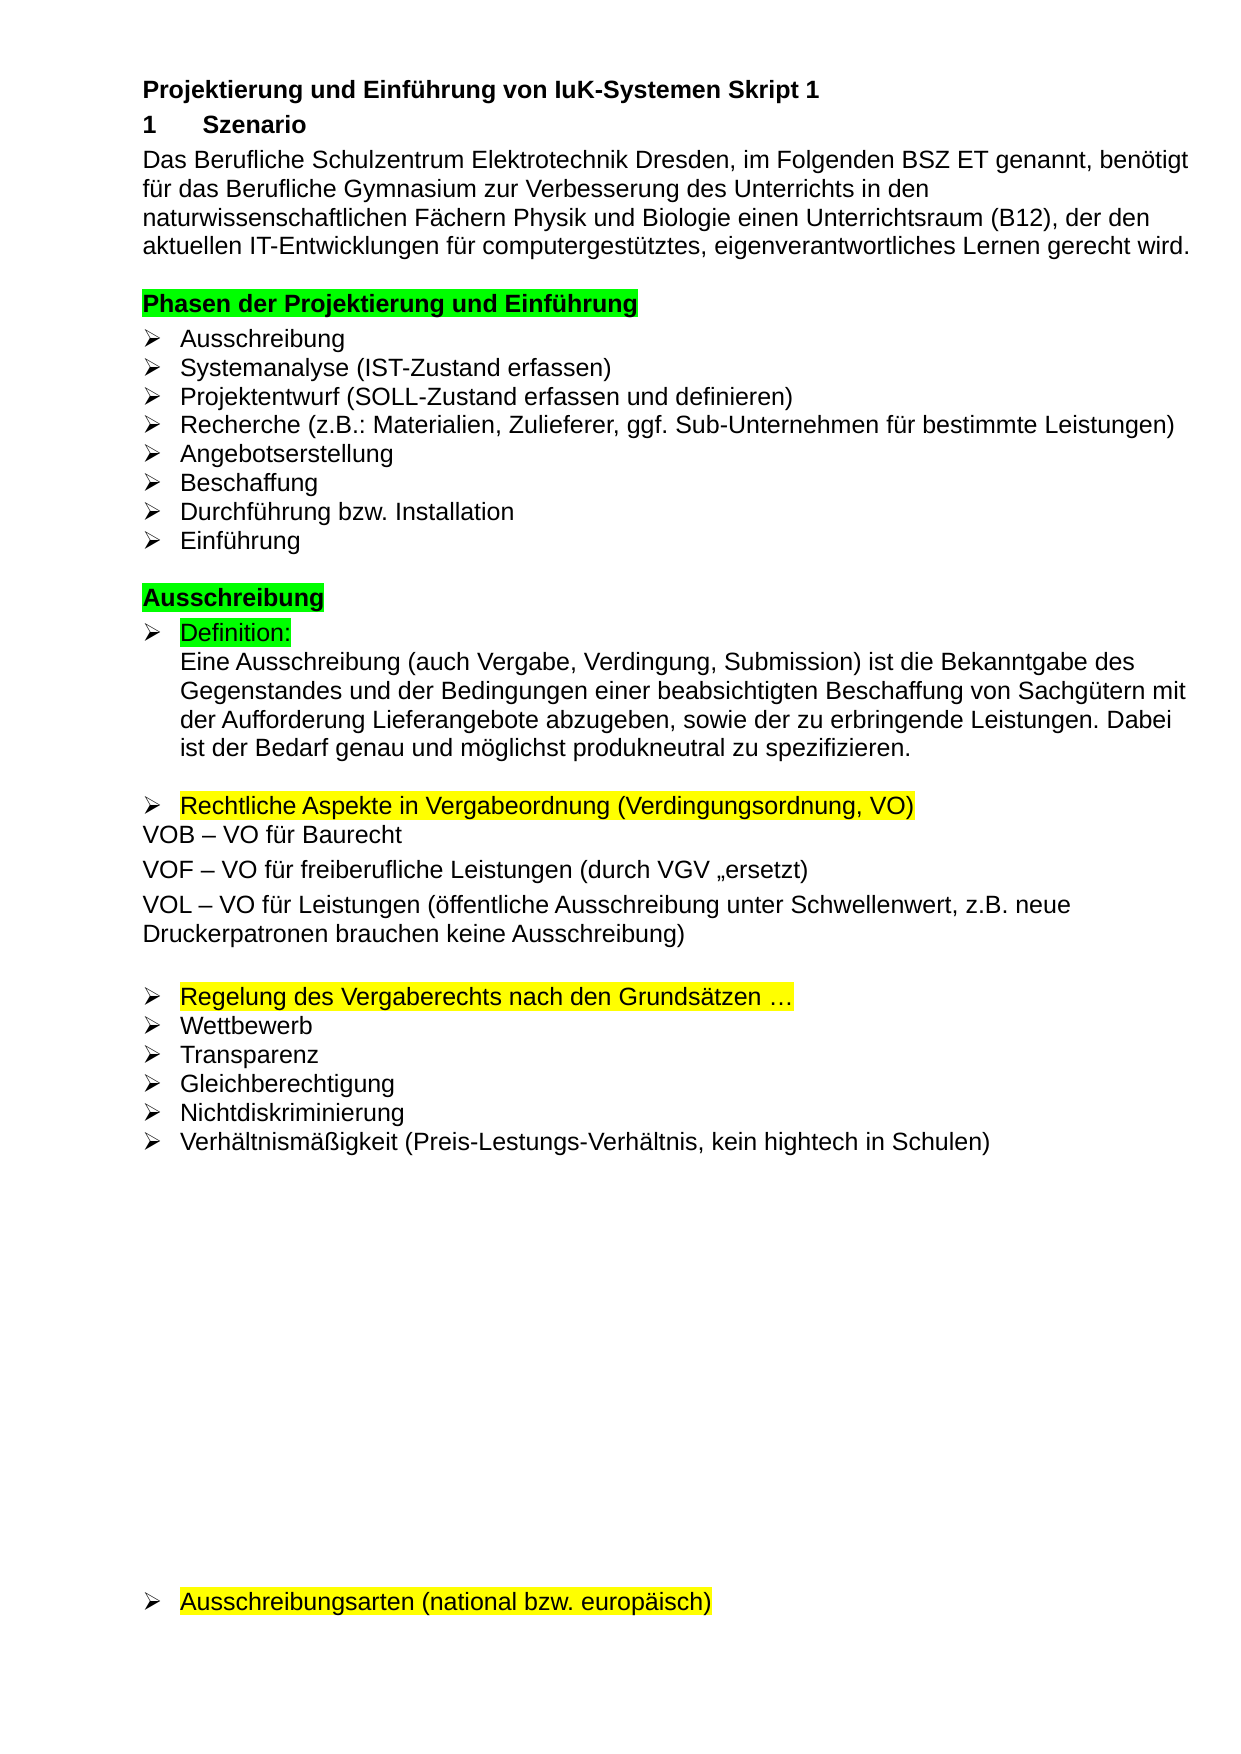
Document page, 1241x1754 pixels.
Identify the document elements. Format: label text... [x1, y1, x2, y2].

list Regelung des Vergaberechts nach den Grundsätzen … [142, 982, 1192, 1011]
list Durchführung bzw. Installation [142, 497, 1192, 526]
subtitle Szenario [142, 110, 1192, 139]
list Nichtdiskriminierung [142, 1098, 1192, 1127]
subtitle VOB – VO für Baurecht [142, 820, 1192, 848]
list Wettbewerb [142, 1011, 1192, 1040]
list Beschaffung [142, 468, 1192, 497]
subtitle Phasen der Projektierung und Einführung [142, 289, 1192, 317]
subtitle VOF – VO für freiberufliche Leistungen (durch VGV „ersetzt) [142, 855, 1192, 883]
subtitle Ausschreibung [142, 583, 1192, 612]
text Das Berufliche Schulzentrum Elektrotechnik Dresden, im Folgenden BSZ ET genannt, benötigt für das Berufliche Gymnasium zur Verbesserung des Unterrichts in den naturwissenschaftlichen Fächern Physik und Biologie einen Unterrichtsraum (B12), der den aktuellen IT-Entwicklungen für computergestütztes, eigenverantwortliches Lernen gerecht wird. [142, 145, 1192, 260]
list Rechtliche Aspekte in Vergabeordnung (Verdingungsordnung, VO) [142, 791, 1192, 820]
text Eine Ausschreibung (auch Vergabe, Verdingung, Submission) ist die Bekanntgabe des Gegenstandes und der Bedingungen einer beabsichtigten Beschaffung von Sachgütern mit der Aufforderung Lieferangebote abzugeben, sowie der zu erbringende Leistungen. Dabei ist der Bedarf genau und möglichst produkneutral zu spezifizieren. [180, 647, 1192, 762]
list Projektentwurf (SOLL-Zustand erfassen und definieren) [142, 381, 1192, 410]
subtitle VOL – VO für Leistungen (öffentliche Ausschreibung unter Schwellenwert, z.B. neue Druckerpatronen brauchen keine Ausschreibung) [142, 890, 1192, 947]
list Transparenz [142, 1040, 1192, 1069]
list Angebotserstellung [142, 439, 1192, 468]
list Ausschreibung [142, 324, 1192, 353]
list Recherche (z.B.: Materialien, Zulieferer, ggf. Sub-Unternehmen für bestimmte Leistungen) [142, 410, 1192, 439]
list Verhältnismäßigkeit (Preis-Lestungs-Verhältnis, kein hightech in Schulen) [142, 1127, 1192, 1155]
list Ausschreibungsarten (national bzw. europäisch) [142, 1587, 1192, 1616]
list Definition: [142, 618, 1192, 647]
list Gleichberechtigung [142, 1069, 1192, 1098]
list Systemanalyse (IST-Zustand erfassen) [142, 353, 1192, 381]
subtitle Projektierung und Einführung von IuK-Systemen Skript 1 [142, 75, 1192, 104]
list Einführung [142, 526, 1192, 554]
